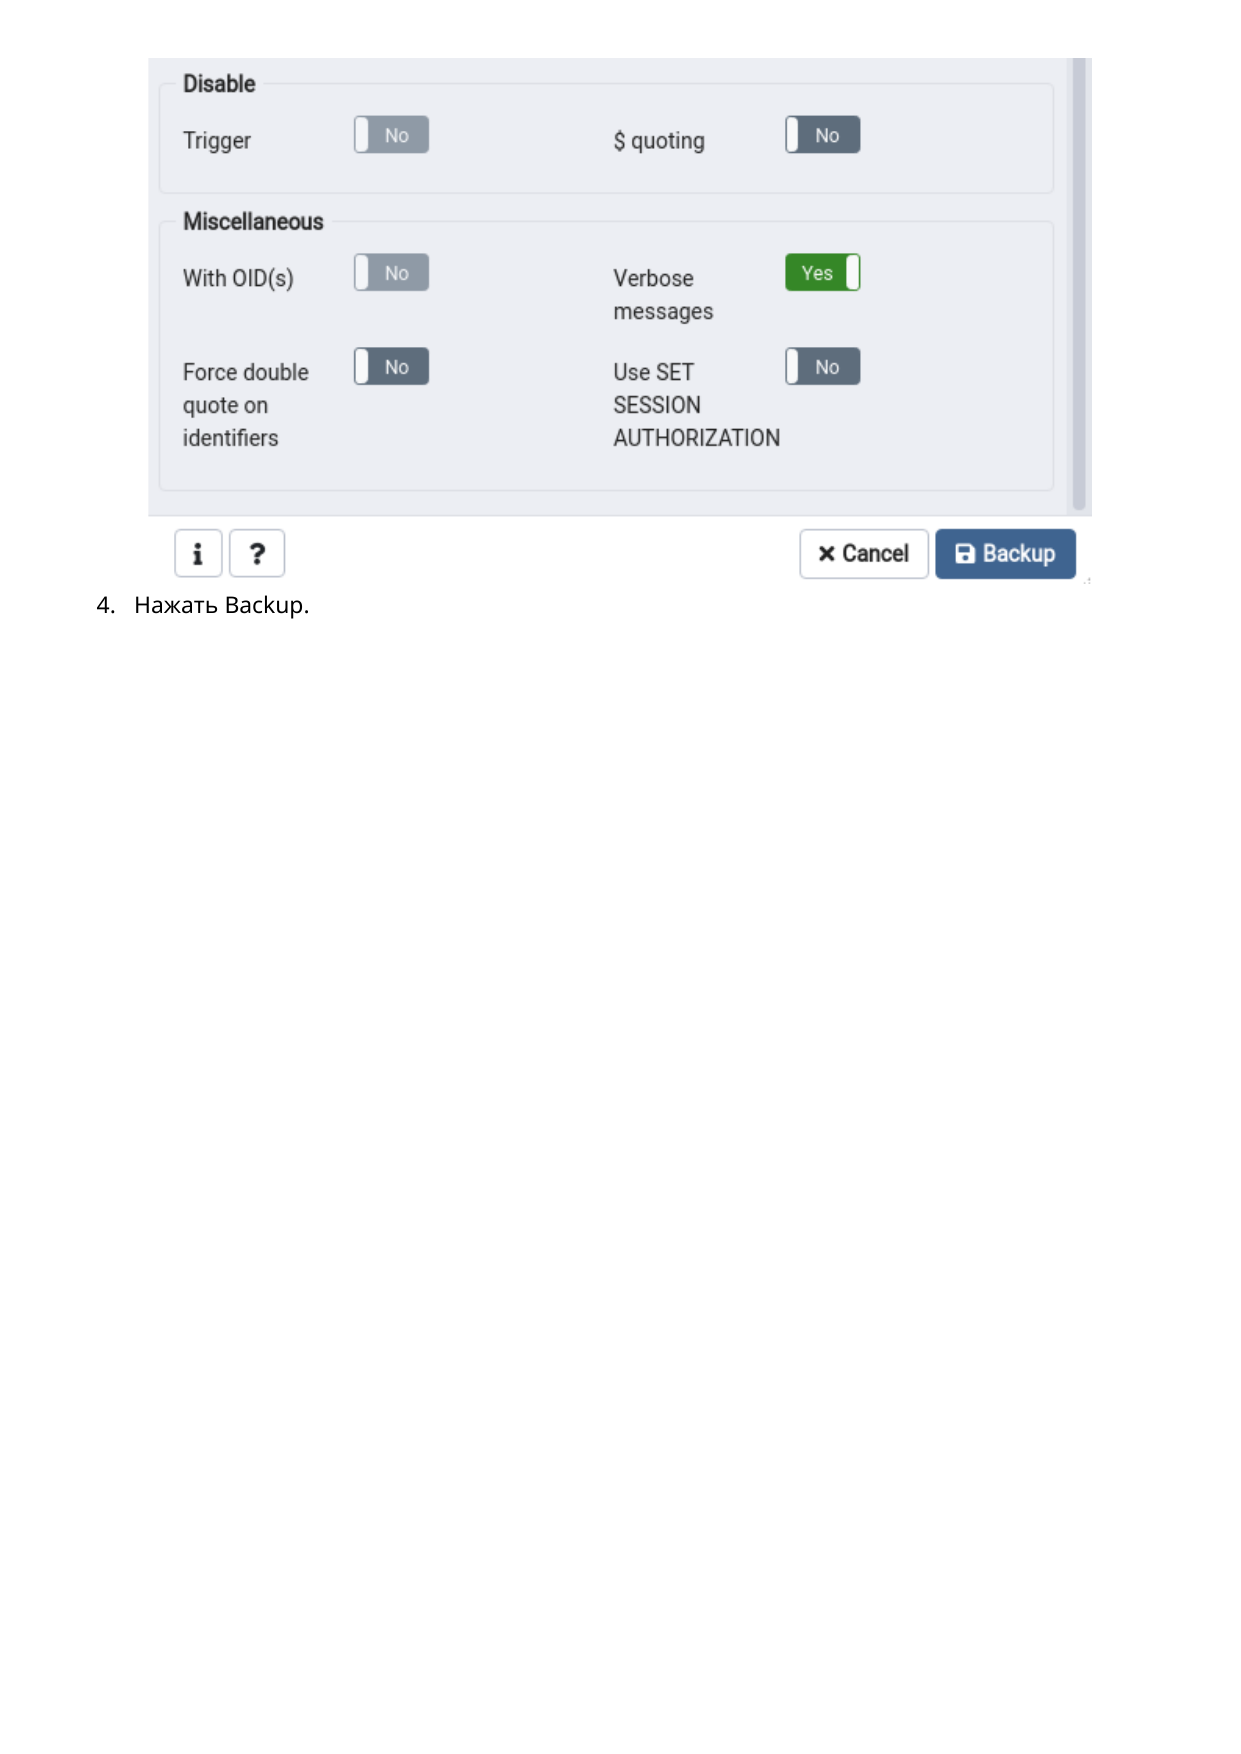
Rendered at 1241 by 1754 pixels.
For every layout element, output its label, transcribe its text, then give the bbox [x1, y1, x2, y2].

list Нажать Backup. [59, 589, 1181, 621]
